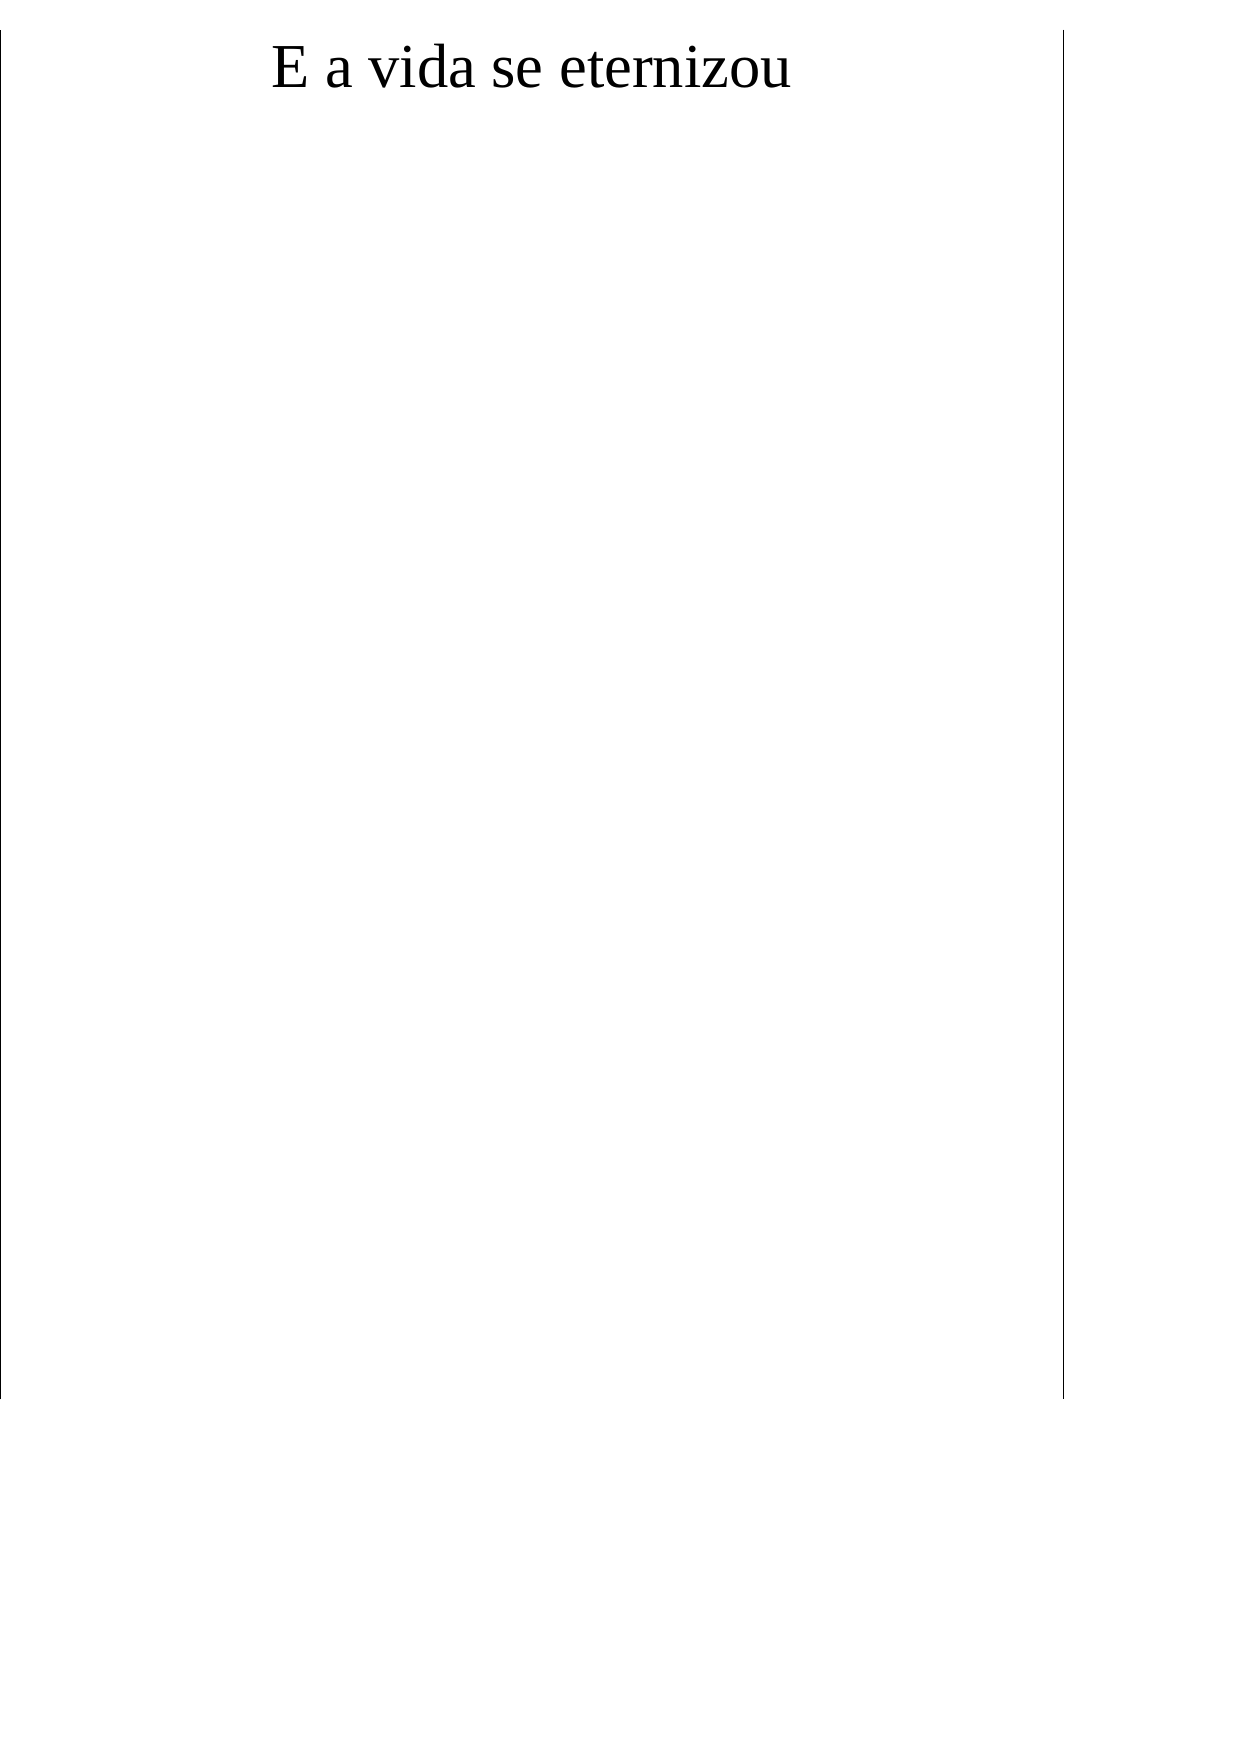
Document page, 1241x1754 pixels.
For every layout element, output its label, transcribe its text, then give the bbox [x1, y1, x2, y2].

text E a vida se eternizou [29, 29, 1033, 101]
